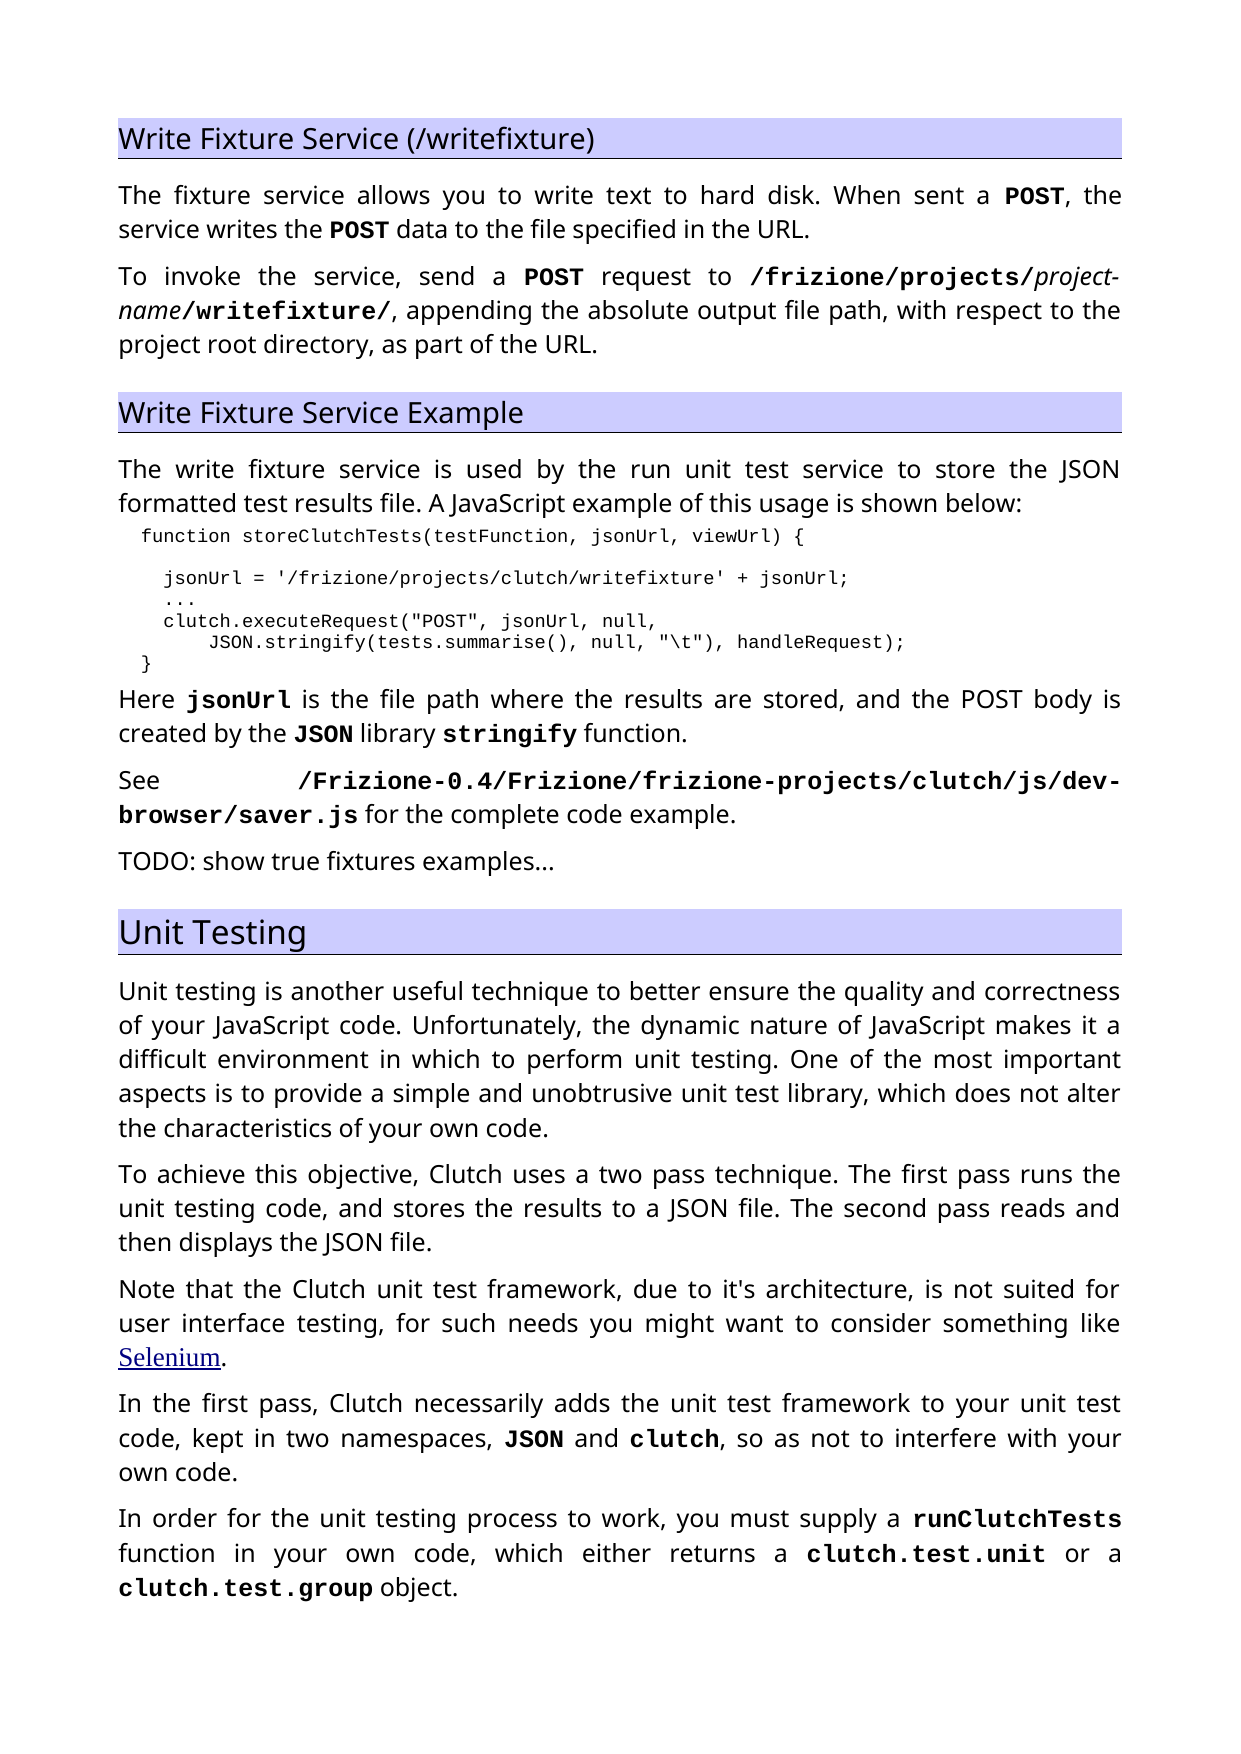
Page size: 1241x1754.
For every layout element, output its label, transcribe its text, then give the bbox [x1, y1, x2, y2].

text Here jsonUrl is the file path where the results are stored, and the POST body is created by the JSON library stringify function. [118, 681, 1122, 750]
text To achieve this objective, Clutch uses a two pass technique. The first pass runs the unit testing code, and stores the results to a JSON file. The second pass reads and then displays the JSON file. [118, 1157, 1122, 1259]
subtitle Write Fixture Service (/writefixture) [118, 118, 1122, 158]
text See /Frizione-0.4/Frizione/frizione-projects/clutch/js/dev-browser/saver.js for the complete code example. [118, 762, 1122, 831]
text In the first pass, Clutch necessarily adds the unit test framework to your unit test code, kept in two namespaces, JSON and clutch, so as not to interfere with your own code. [118, 1386, 1122, 1488]
text function storeClutchTests(testFunction, jsonUrl, viewUrl) { jsonUrl = '/frizione/projects/clutch/writefixture' + jsonUrl; ... clutch.executeRequest("POST", jsonUrl, null, JSON.stringify(tests.summarise(), null, "\t"), handleRequest); } [118, 526, 1122, 675]
subtitle Unit Testing [118, 909, 1122, 954]
text Unit testing is another useful technique to better ensure the quality and correctness of your JavaScript code. Unfortunately, the dynamic nature of JavaScript makes it a difficult environment in which to perform unit testing. One of the most important aspects is to provide a simple and unobtrusive unit test library, which does not alter the characteristics of your own code. [118, 974, 1122, 1144]
text The fixture service allows you to write text to hard disk. When sent a POST, the service writes the POST data to the file specified in the URL. [118, 178, 1122, 246]
text The write fixture service is used by the run unit test service to store the JSON formatted test results file. A JavaScript example of this usage is shown below: [118, 452, 1122, 520]
text In order for the unit testing process to work, you must supply a runClutchTests function in your own code, which either returns a clutch.test.unit or a clutch.test.group object. [118, 1501, 1122, 1604]
text TODO: show true fixtures examples... [118, 843, 1122, 877]
subtitle Write Fixture Service Example [118, 392, 1122, 432]
text To invoke the service, send a POST request to /frizione/projects/project-name/writefixture/, appending the absolute output file path, with respect to the project root directory, as part of the URL. [118, 259, 1122, 361]
text Note that the Clutch unit test framework, due to it's architecture, is not suited for user interface testing, for such needs you might want to consider something like Selenium. [118, 1271, 1122, 1374]
